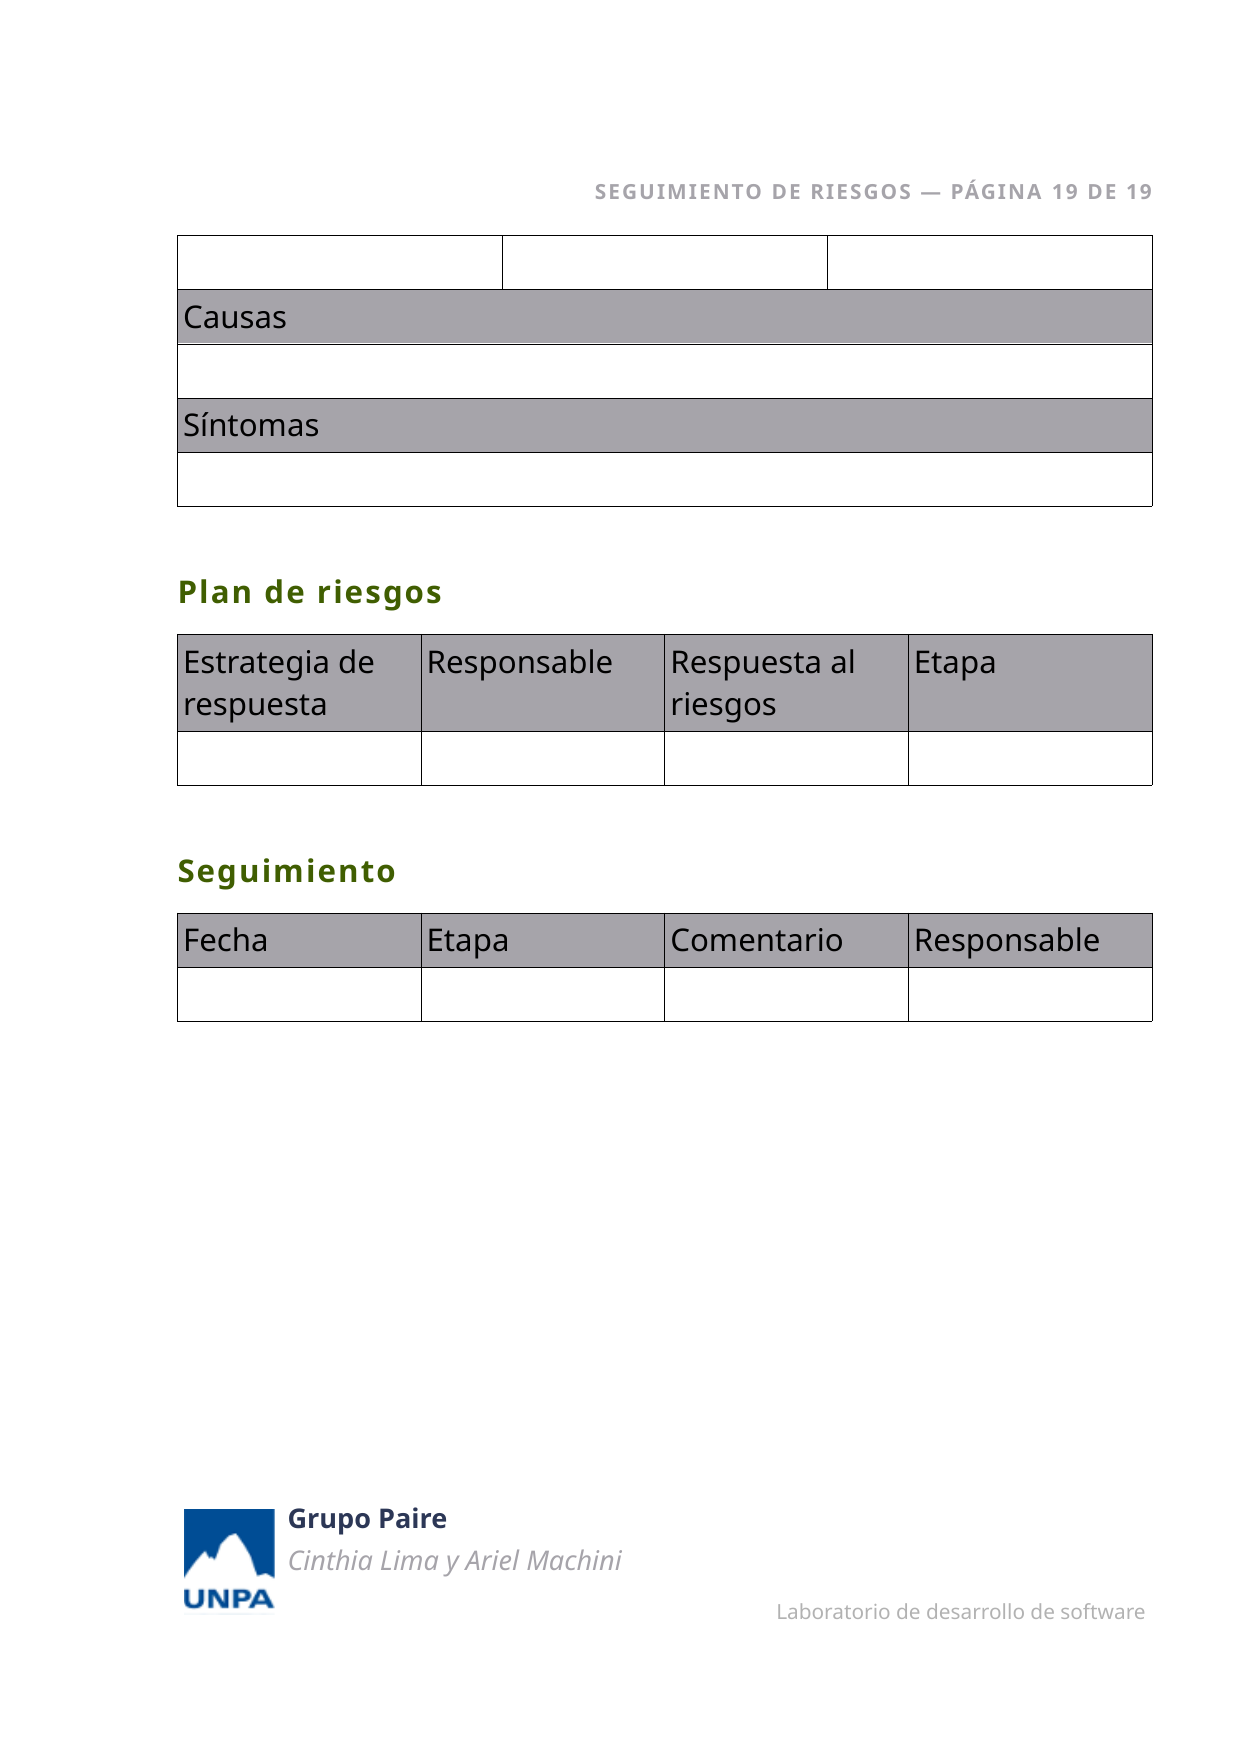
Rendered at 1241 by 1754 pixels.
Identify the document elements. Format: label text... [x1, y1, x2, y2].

table_cell Síntomas [178, 399, 1152, 452]
table_cell [503, 236, 827, 289]
table_header Etapa [422, 914, 664, 967]
table_cell [422, 968, 664, 1021]
table_cell [178, 453, 1152, 506]
table_cell [665, 968, 908, 1021]
picture [184, 1509, 275, 1615]
text Seguimiento [177, 849, 1152, 891]
table_cell [178, 732, 421, 785]
table_header Comentario [665, 914, 908, 967]
table_header Responsable [422, 635, 664, 731]
table_cell [909, 732, 1152, 785]
table_header Estrategia de respuesta [178, 635, 421, 731]
table_cell [178, 968, 421, 1021]
table_cell Causas [178, 290, 1152, 343]
table_cell [422, 732, 664, 785]
table_cell [665, 732, 908, 785]
table_cell [178, 236, 502, 289]
table_cell [828, 236, 1152, 289]
table_header Respuesta al riesgos [665, 635, 908, 731]
text Plan de riesgos [177, 570, 1152, 612]
table_header Responsable [909, 914, 1152, 967]
table_cell [909, 968, 1152, 1021]
table_header Etapa [909, 635, 1152, 731]
table_cell [178, 345, 1152, 398]
table_header Fecha [178, 914, 421, 967]
